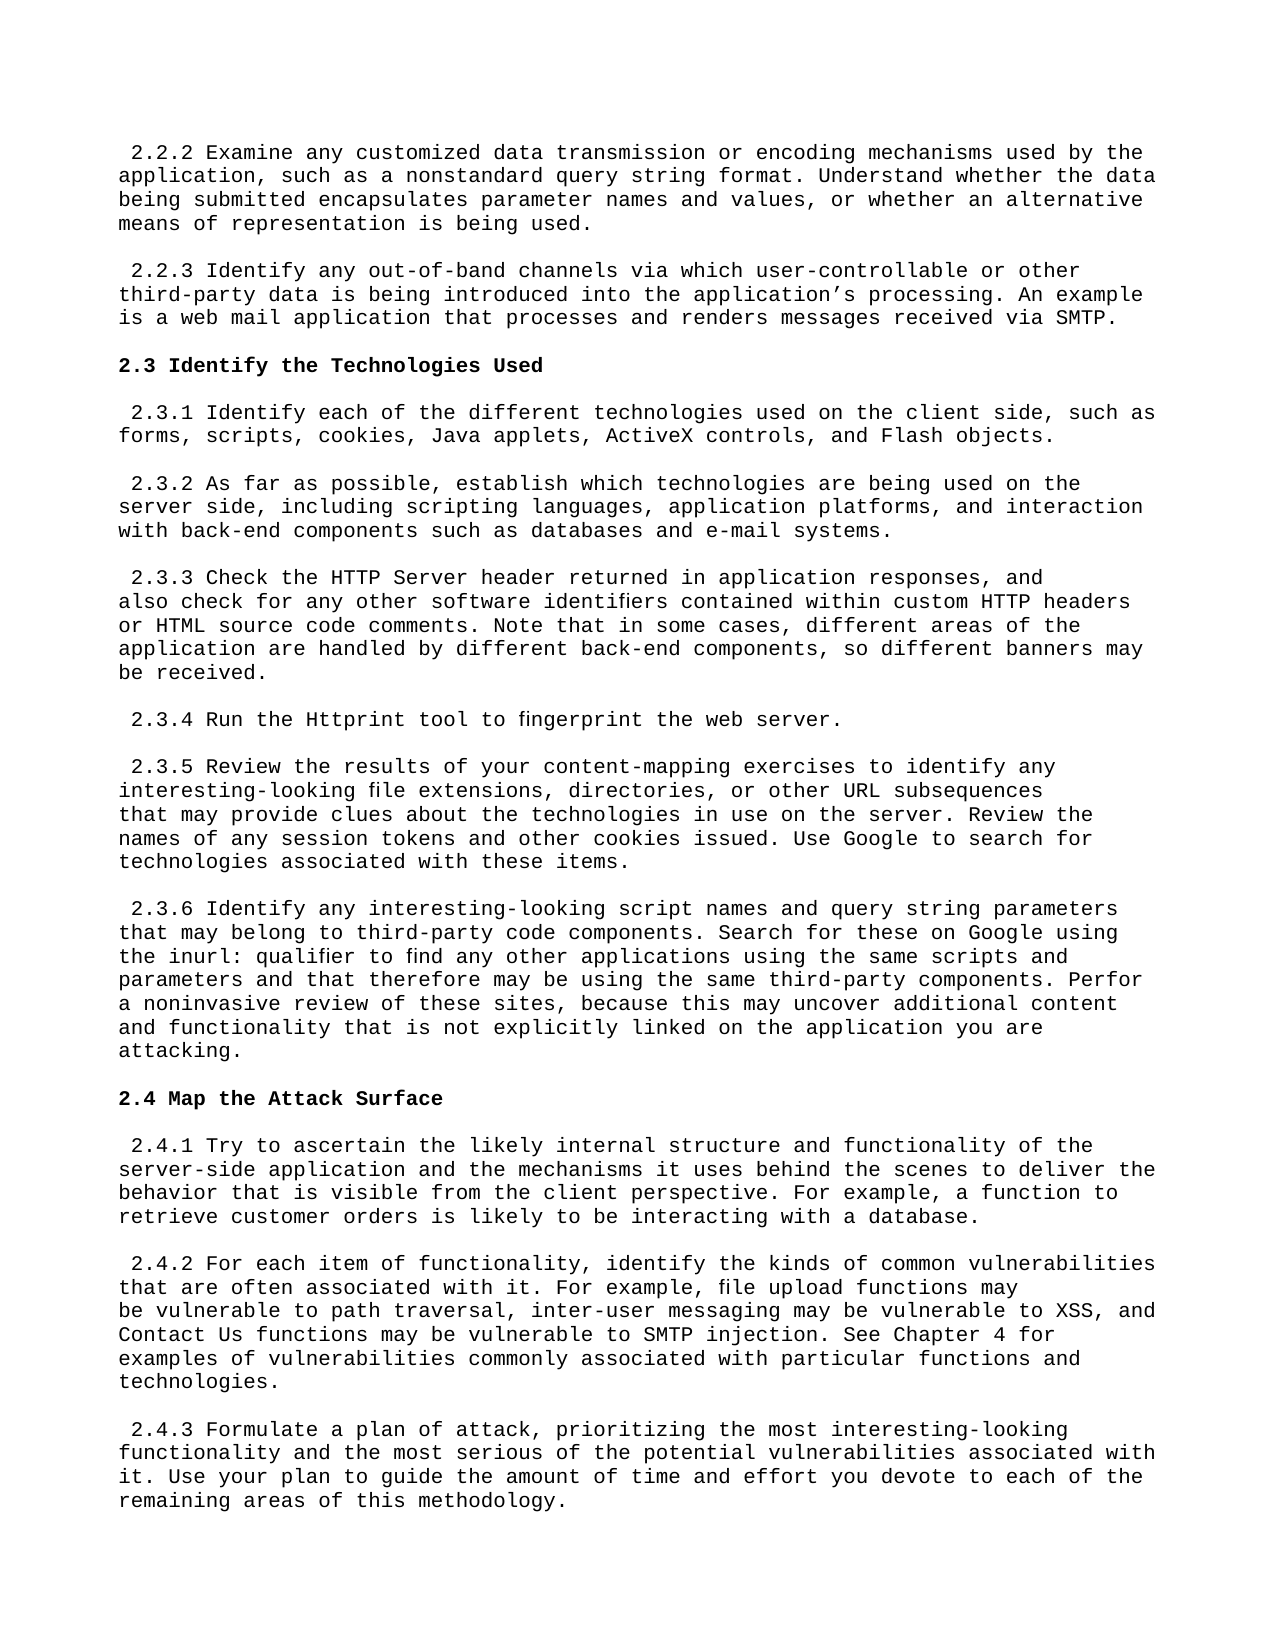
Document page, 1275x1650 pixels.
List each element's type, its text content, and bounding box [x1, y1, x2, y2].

text 2.4.3 Formulate a plan of attack, prioritizing the most interesting-looking functionality and the most serious of the potential vulnerabilities associated with it. Use your plan to guide the amount of time and effort you devote to each of the remaining areas of this methodology. [118, 1419, 1157, 1513]
text interesting-looking ﬁle extensions, directories, or other URL subsequences [118, 780, 1157, 804]
text be vulnerable to path traversal, inter-user messaging may be vulnerable to XSS, and Contact Us functions may be vulnerable to SMTP injection. See Chapter 4 for examples of vulnerabilities commonly associated with particular functions and technologies. [118, 1300, 1157, 1395]
text 2.4 Map the Attack Surface [118, 1088, 1157, 1111]
text 2.3.3 Check the HTTP Server header returned in application responses, and [118, 567, 1157, 591]
text 2.3.4 Run the Httprint tool to ﬁngerprint the web server. [118, 709, 1157, 733]
text 2.3.5 Review the results of your content-mapping exercises to identify any [118, 757, 1157, 780]
text 2.4.1 Try to ascertain the likely internal structure and functionality of the [118, 1135, 1157, 1158]
text 2.3.1 Identify each of the different technologies used on the client side, such as [118, 402, 1157, 426]
text also check for any other software identiﬁers contained within custom HTTP headers or HTML source code comments. Note that in some cases, different areas of the application are handled by different back-end components, so different banners may be received. [118, 591, 1157, 686]
text forms, scripts, cookies, Java applets, ActiveX controls, and Flash objects. [118, 426, 1157, 449]
text that are often associated with it. For example, ﬁle upload functions may [118, 1277, 1157, 1300]
text 2.3 Identify the Technologies Used [118, 354, 1157, 378]
text 2.2.3 Identify any out-of-band channels via which user-controllable or other [118, 260, 1157, 284]
text 2.2.2 Examine any customized data transmission or encoding mechanisms used by the application, such as a nonstandard query string format. Understand whether the data being submitted encapsulates parameter names and values, or whether an alternative means of representation is being used. [118, 142, 1157, 236]
text 2.3.6 Identify any interesting-looking script names and query string parameters [118, 898, 1157, 922]
text that may belong to third-party code components. Search for these on Google using the inurl: qualiﬁer to ﬁnd any other applications using the same scripts and parameters and that therefore may be using the same third-party components. Perfor a noninvasive review of these sites, because this may uncover additional content and functionality that is not explicitly linked on the application you are attacking. [118, 922, 1157, 1064]
text that may provide clues about the technologies in use on the server. Review the names of any session tokens and other cookies issued. Use Google to search for technologies associated with these items. [118, 804, 1157, 875]
text 2.3.2 As far as possible, establish which technologies are being used on the server side, including scripting languages, application platforms, and interaction with back-end components such as databases and e-mail systems. [118, 473, 1157, 544]
text 2.4.2 For each item of functionality, identify the kinds of common vulnerabilities [118, 1253, 1157, 1277]
text third-party data is being introduced into the application’s processing. An example is a web mail application that processes and renders messages received via SMTP. [118, 284, 1157, 331]
text server-side application and the mechanisms it uses behind the scenes to deliver the behavior that is visible from the client perspective. For example, a function to retrieve customer orders is likely to be interacting with a database. [118, 1158, 1157, 1229]
